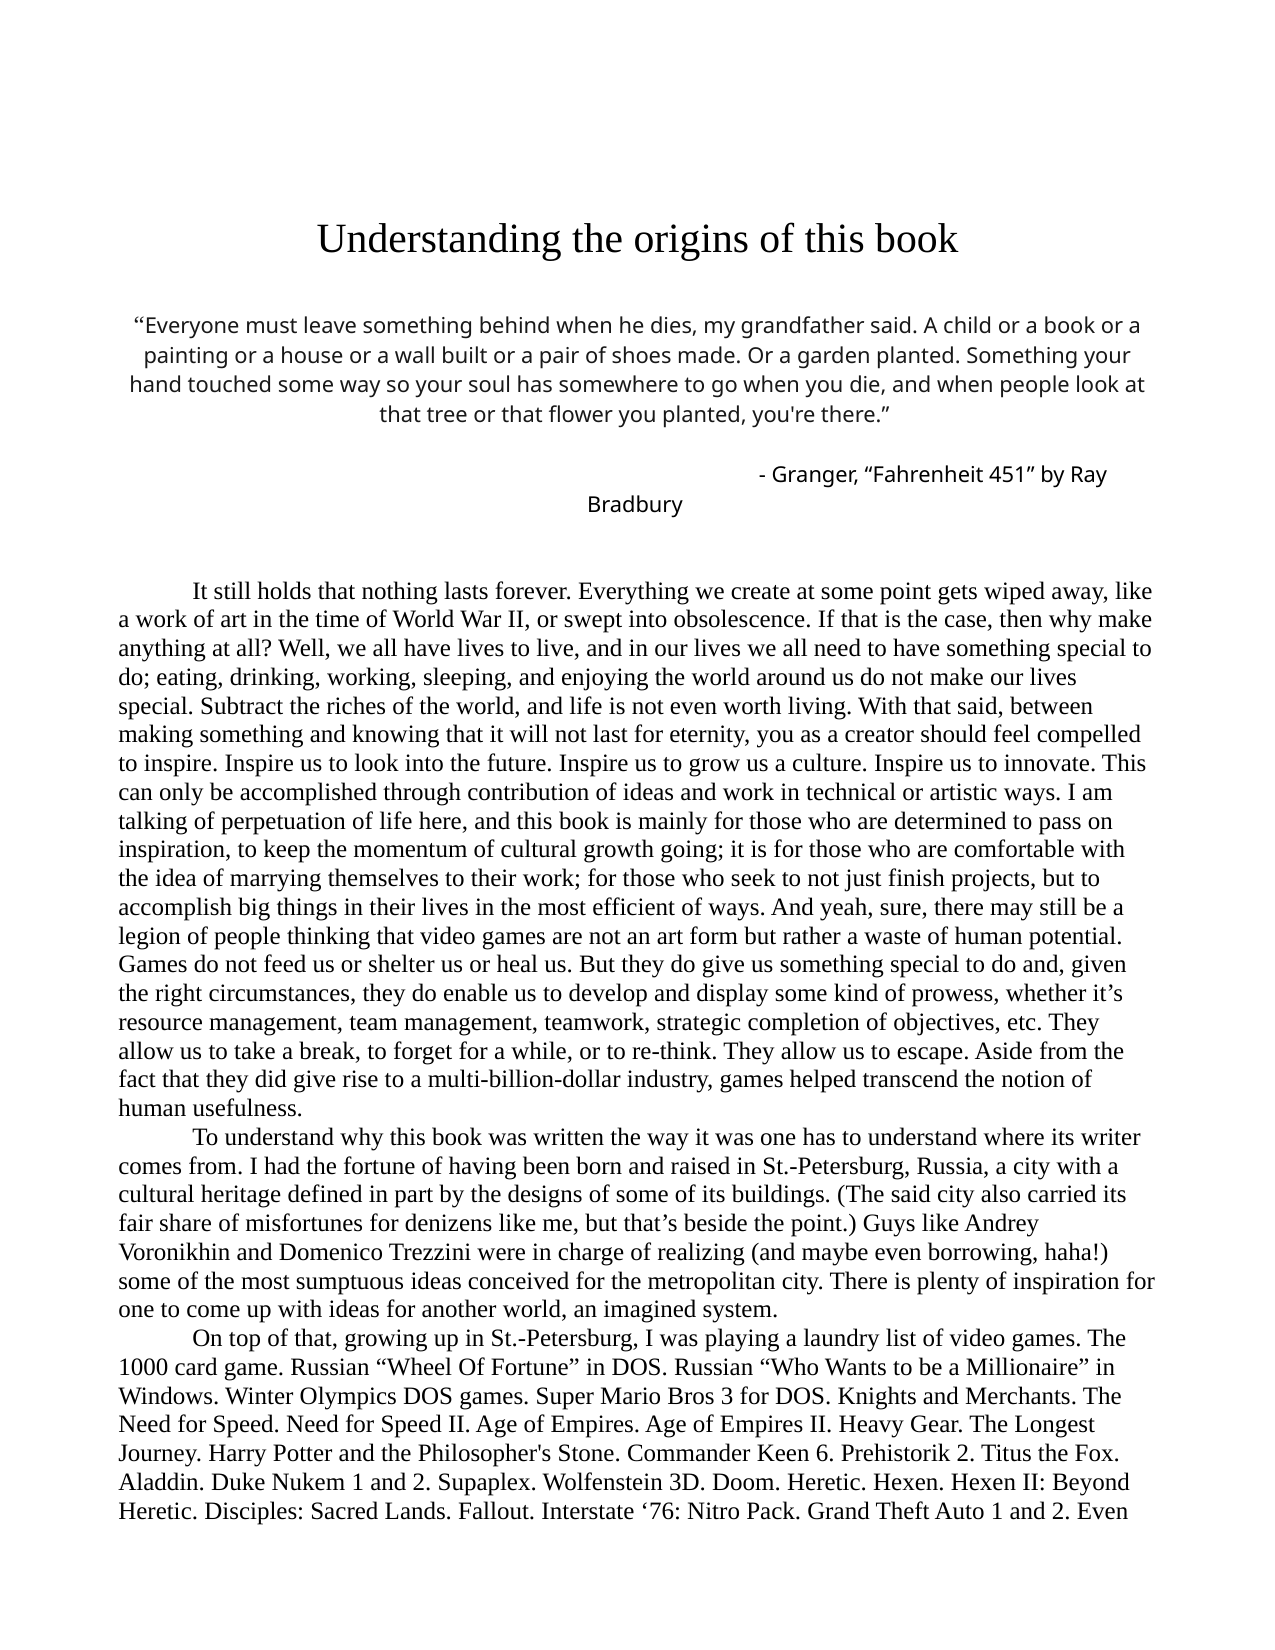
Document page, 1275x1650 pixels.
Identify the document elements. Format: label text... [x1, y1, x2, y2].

text - Granger, “Fahrenheit 451” by Ray Bradbury [118, 459, 1157, 518]
text Understanding the origins of this book [118, 214, 1157, 262]
text To understand why this book was written the way it was one has to understand where its writer comes from. I had the fortune of having been born and raised in St.-Petersburg, Russia, a city with a cultural heritage defined in part by the designs of some of its buildings. (The said city also carried its fair share of misfortunes for denizens like me, but that’s beside the point.) Guys like Andrey Voronikhin and Domenico Trezzini were in charge of realizing (and maybe even borrowing, haha!) some of the most sumptuous ideas conceived for the metropolitan city. There is plenty of inspiration for one to come up with ideas for another world, an imagined system. [118, 1122, 1157, 1323]
text On top of that, growing up in St.-Petersburg, I was playing a laundry list of video games. The 1000 card game. Russian “Wheel Of Fortune” in DOS. Russian “Who Wants to be a Millionaire” in Windows. Winter Olympics DOS games. Super Mario Bros 3 for DOS. Knights and Merchants. The Need for Speed. Need for Speed II. Age of Empires. Age of Empires II. Heavy Gear. The Longest Journey. Harry Potter and the Philosopher's Stone. Commander Keen 6. Prehistorik 2. Titus the Fox. Aladdin. Duke Nukem 1 and 2. Supaplex. Wolfenstein 3D. Doom. Heretic. Hexen. Hexen II: Beyond Heretic. Disciples: Sacred Lands. Fallout. Interstate ‘76: Nitro Pack. Grand Theft Auto 1 and 2. Even [118, 1323, 1157, 1524]
text “Everyone must leave something behind when he dies, my grandfather said. A child or a book or a painting or a house or a wall built or a pair of shoes made. Or a garden planted. Something your hand touched some way so your soul has somewhere to go when you die, and when people look at that tree or that flower you planted, you're there.” [118, 310, 1157, 429]
text It still holds that nothing lasts forever. Everything we create at some point gets wiped away, like a work of art in the time of World War II, or swept into obsolescence. If that is the case, then why make anything at all? Well, we all have lives to live, and in our lives we all need to have something special to do; eating, drinking, working, sleeping, and enjoying the world around us do not make our lives special. Subtract the riches of the world, and life is not even worth living. With that said, between making something and knowing that it will not last for eternity, you as a creator should feel compelled to inspire. Inspire us to look into the future. Inspire us to grow us a culture. Inspire us to innovate. This can only be accomplished through contribution of ideas and work in technical or artistic ways. I am talking of perpetuation of life here, and this book is mainly for those who are determined to pass on inspiration, to keep the momentum of cultural growth going; it is for those who are comfortable with the idea of marrying themselves to their work; for those who seek to not just finish projects, but to accomplish big things in their lives in the most efficient of ways. And yeah, sure, there may still be a legion of people thinking that video games are not an art form but rather a waste of human potential. Games do not feed us or shelter us or heal us. But they do give us something special to do and, given the right circumstances, they do enable us to develop and display some kind of prowess, whether it’s resource management, team management, teamwork, strategic completion of objectives, etc. They allow us to take a break, to forget for a while, or to re-think. They allow us to escape. Aside from the fact that they did give rise to a multi-billion-dollar industry, games helped transcend the notion of human usefulness. [118, 576, 1157, 1122]
